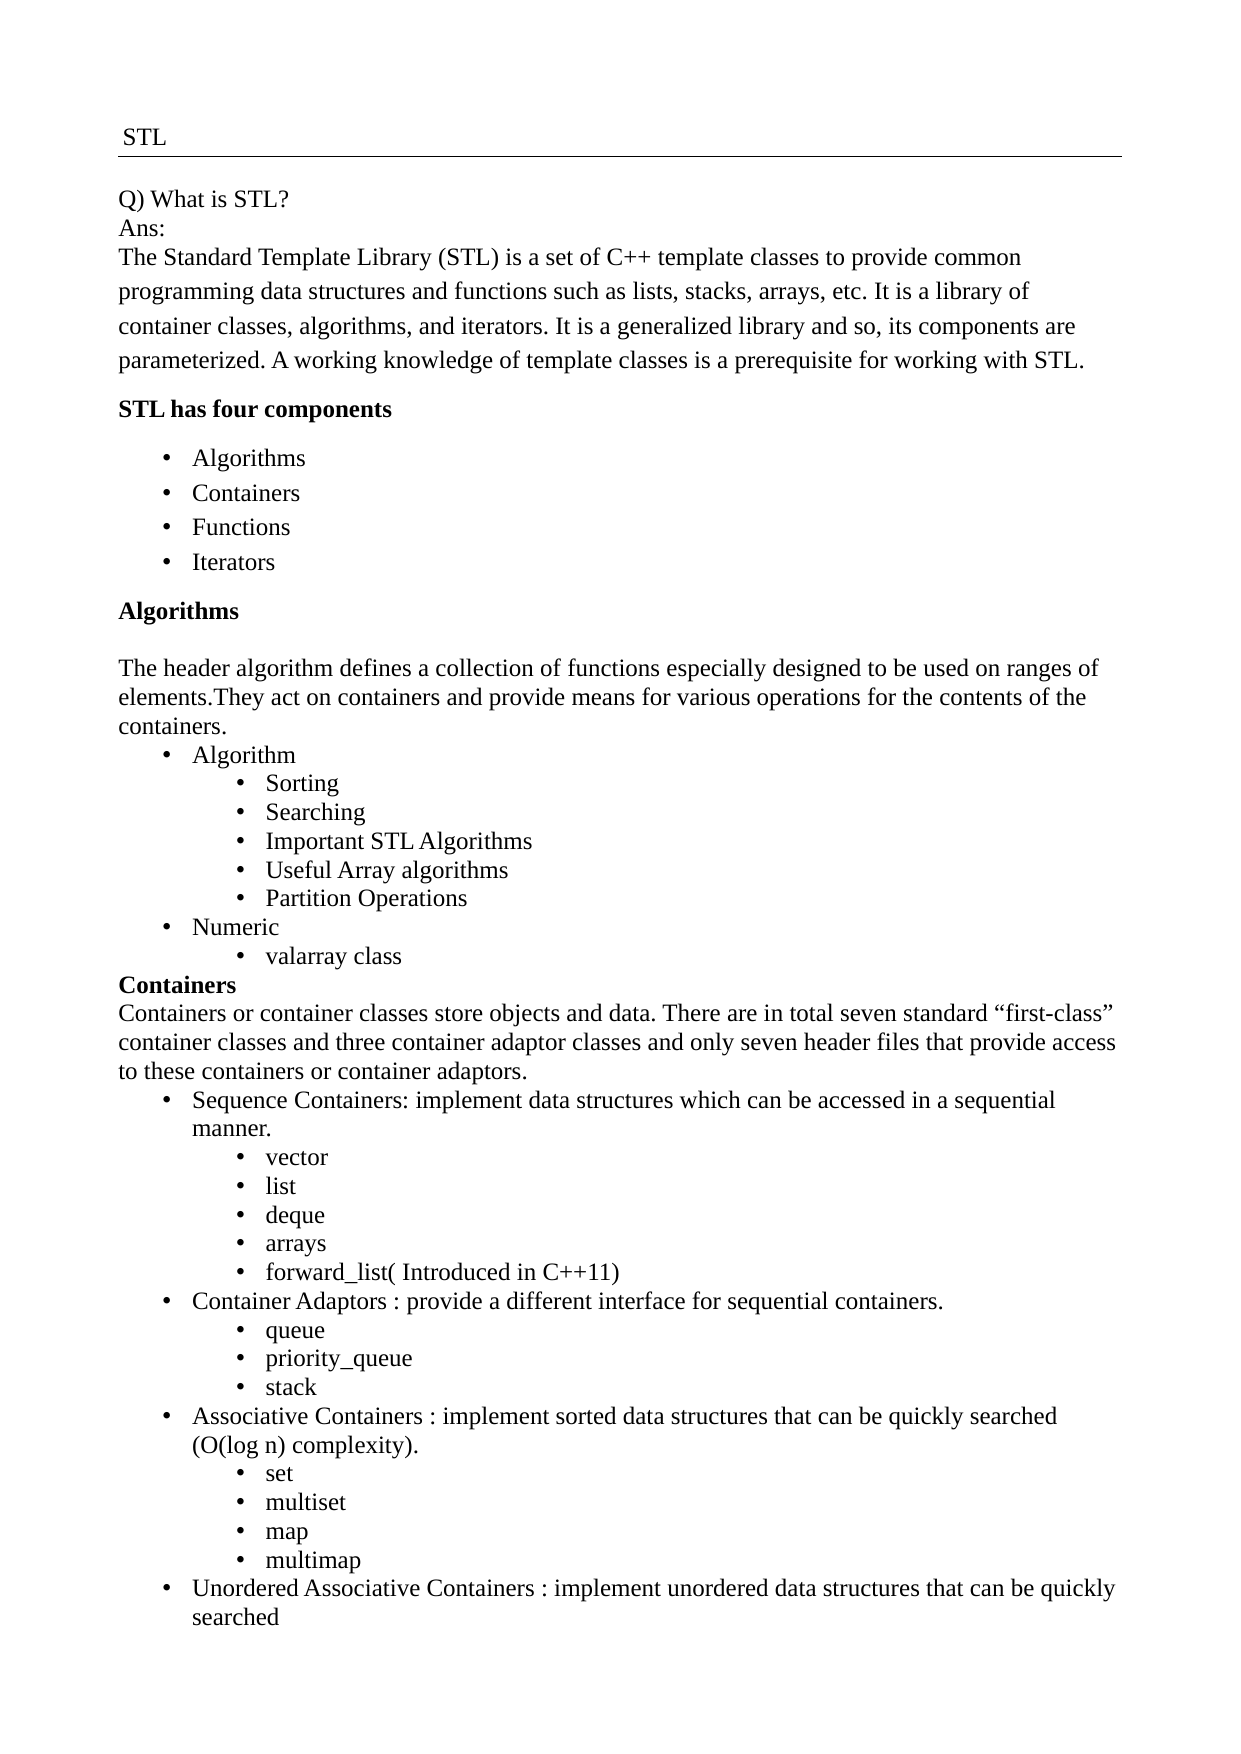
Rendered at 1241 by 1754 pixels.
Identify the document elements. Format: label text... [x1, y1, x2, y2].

list Associative Containers : implement sorted data structures that can be quickly searched (O(log n) complexity). [162, 1401, 1122, 1458]
list multimap [236, 1545, 1122, 1573]
list deque [236, 1200, 1122, 1228]
list stack [236, 1372, 1122, 1401]
text Q) What is STL? [118, 184, 1122, 213]
list Numeric [162, 912, 1122, 941]
list Useful Array algorithms [236, 855, 1122, 883]
text Ans: [118, 213, 1122, 242]
list set [236, 1458, 1122, 1487]
list valarray class [236, 941, 1122, 970]
list multiset [236, 1487, 1122, 1516]
text Containers [118, 970, 1122, 998]
list Sequence Containers: implement data structures which can be accessed in a sequential manner. [162, 1085, 1122, 1142]
list Functions [162, 512, 1122, 541]
list Algorithms [162, 443, 1122, 472]
list Algorithm [162, 740, 1122, 768]
list queue [236, 1315, 1122, 1343]
text Containers or container classes store objects and data. There are in total seven standard “first-class” container classes and three container adaptor classes and only seven header files that provide access to these containers or container adaptors. [118, 998, 1122, 1085]
list forward_list( Introduced in C++11) [236, 1257, 1122, 1286]
list Sorting [236, 768, 1122, 797]
list Partition Operations [236, 883, 1122, 912]
text The header algorithm defines a collection of functions especially designed to be used on ranges of elements.They act on containers and provide means for various operations for the contents of the containers. [118, 653, 1122, 740]
list Unordered Associative Containers : implement unordered data structures that can be quickly searched [162, 1573, 1122, 1631]
list Containers [162, 478, 1122, 507]
text STL has four components [118, 394, 1122, 423]
list priority_queue [236, 1343, 1122, 1372]
list arrays [236, 1228, 1122, 1257]
list vector [236, 1142, 1122, 1171]
list Important STL Algorithms [236, 826, 1122, 855]
list list [236, 1171, 1122, 1200]
text STL [118, 118, 1122, 156]
list Iterators [162, 547, 1122, 576]
list Container Adaptors : provide a different interface for sequential containers. [162, 1286, 1122, 1315]
list Searching [236, 797, 1122, 826]
text Algorithms [118, 596, 1122, 625]
list map [236, 1516, 1122, 1545]
text The Standard Template Library (STL) is a set of C++ template classes to provide common programming data structures and functions such as lists, stacks, arrays, etc. It is a library of container classes, algorithms, and iterators. It is a generalized library and so, its components are parameterized. A working knowledge of template classes is a prerequisite for working with STL. [118, 242, 1122, 374]
